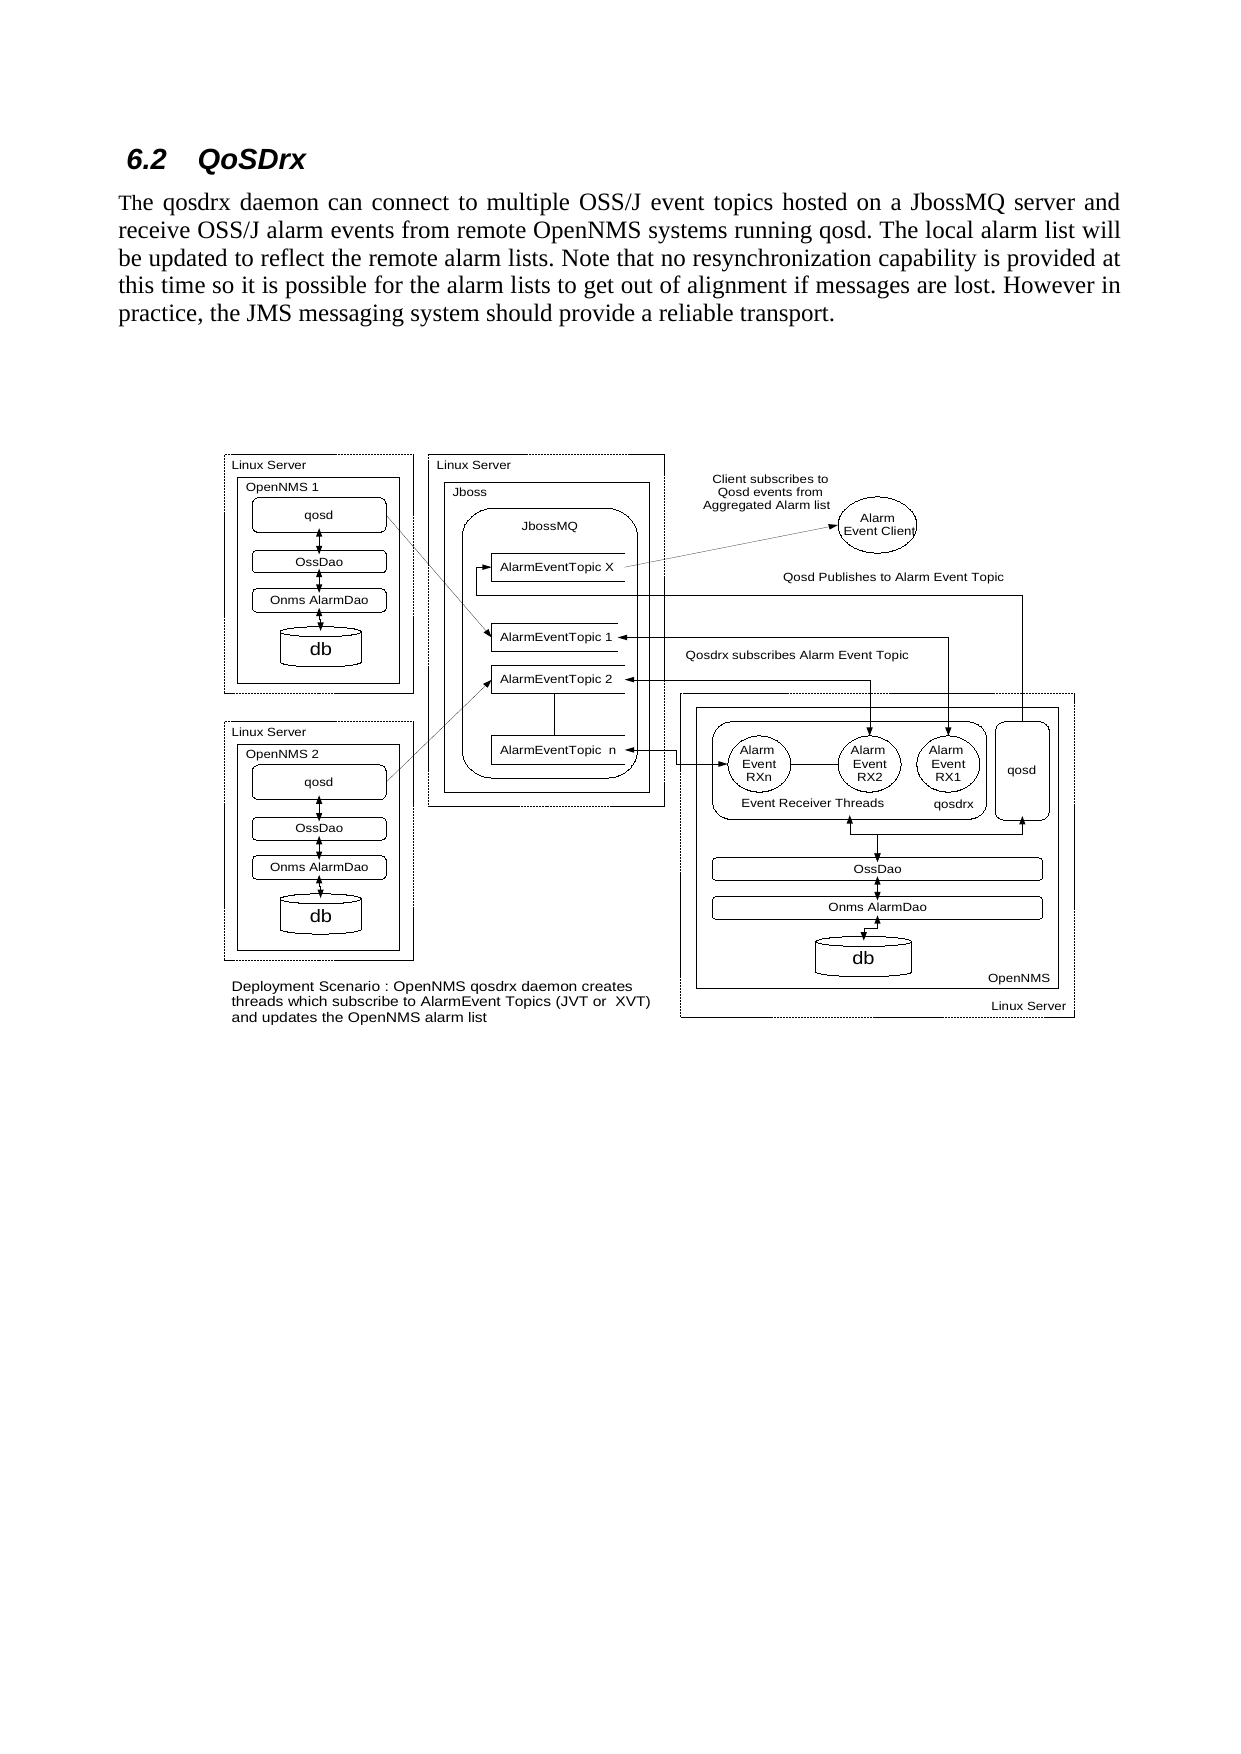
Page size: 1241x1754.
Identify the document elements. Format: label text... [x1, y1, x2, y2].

text The qosdrx daemon can connect to multiple OSS/J event topics hosted on a JbossMQ server and receive OSS/J alarm events from remote OpenNMS systems running qosd. The local alarm list will be updated to reflect the remote alarm lists. Note that no resynchronization capability is provided at this time so it is possible for the alarm lists to get out of alignment if messages are lost. However in practice, the JMS messaging system should provide a reliable transport. [118, 188, 1122, 327]
subtitle QoSDrx [118, 143, 1122, 176]
